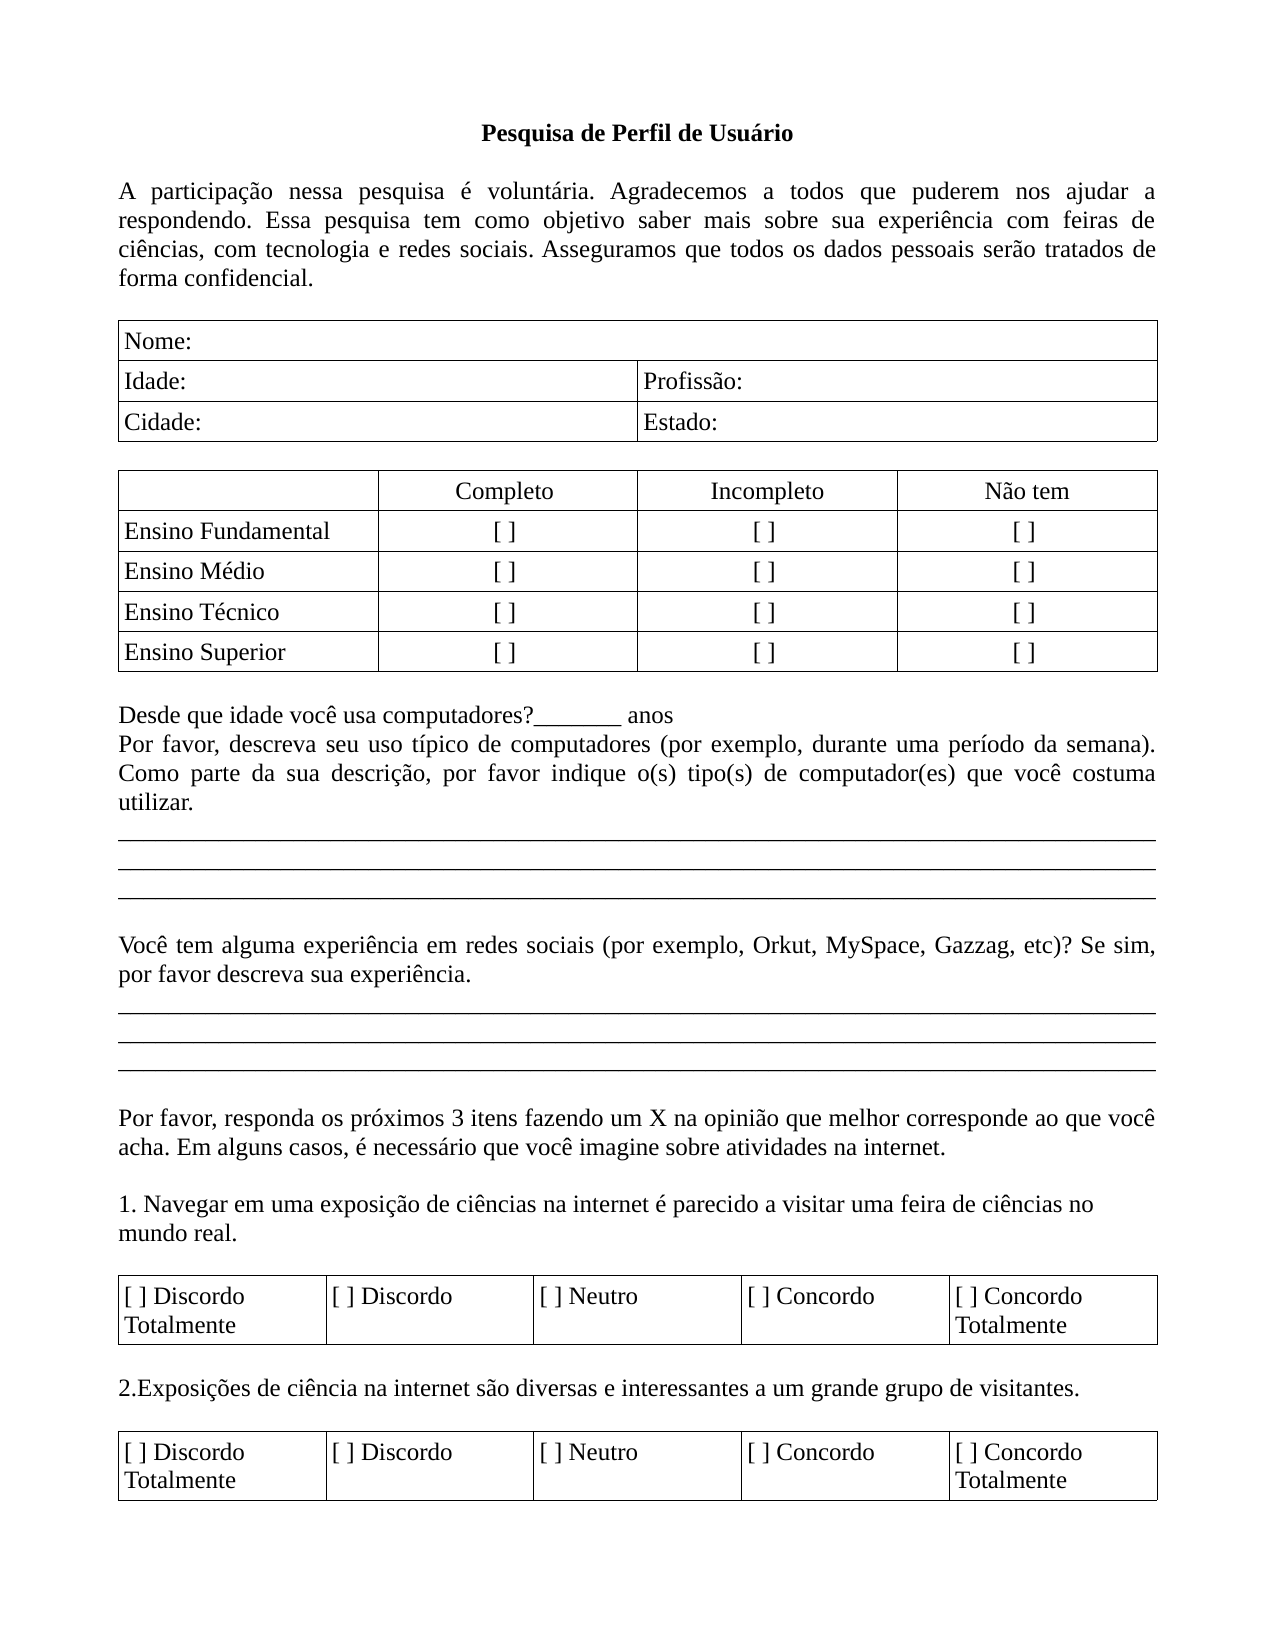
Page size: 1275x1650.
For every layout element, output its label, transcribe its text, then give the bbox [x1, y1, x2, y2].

table_cell Profissão: [638, 361, 1157, 401]
table_cell [ ] [379, 632, 637, 671]
text 1. Navegar em uma exposição de ciências na internet é parecido a visitar uma feira de ciências no mundo real. [118, 1189, 1157, 1247]
table_header [ ] Neutro [534, 1432, 741, 1500]
table_header [ ] Concordo Totalmente [950, 1276, 1157, 1344]
text Por favor, responda os próximos 3 itens fazendo um X na opinião que melhor corresponde ao que você acha. Em alguns casos, é necessário que você imagine sobre atividades na internet. [118, 1103, 1157, 1160]
table_cell [ ] [898, 552, 1157, 591]
table_cell [ ] [898, 592, 1157, 631]
table_header [ ] Concordo [742, 1276, 949, 1344]
table_header [ ] Discordo [327, 1276, 533, 1344]
text Por favor, descreva seu uso típico de computadores (por exemplo, durante uma período da semana). Como parte da sua descrição, por favor indique o(s) tipo(s) de computador(es) que você costuma utilizar. [118, 729, 1157, 815]
table_header [ ] Concordo [742, 1432, 949, 1500]
table_header Nome: [119, 321, 1157, 360]
text ___________________________________________________________________________________ [118, 873, 1157, 902]
table_cell [ ] [379, 592, 637, 631]
text ___________________________________________________________________________________ [118, 1045, 1157, 1074]
table_header [ ] Neutro [534, 1276, 741, 1344]
table_header Não tem [898, 471, 1157, 510]
table_header [ ] Discordo Totalmente [119, 1276, 326, 1344]
text Desde que idade você usa computadores?_______ anos [118, 700, 1157, 729]
table_cell [ ] [638, 632, 897, 671]
table_cell Ensino Técnico [119, 592, 378, 631]
table_header [ ] Discordo Totalmente [119, 1432, 326, 1500]
table_cell Idade: [119, 361, 637, 401]
text ___________________________________________________________________________________ [118, 815, 1157, 844]
table_cell Estado: [638, 402, 1157, 441]
text ___________________________________________________________________________________ [118, 988, 1157, 1017]
table_header [119, 471, 378, 510]
text ___________________________________________________________________________________ [118, 844, 1157, 873]
table_cell Ensino Superior [119, 632, 378, 671]
table_header Incompleto [638, 471, 897, 510]
table_cell [ ] [898, 632, 1157, 671]
table_cell Cidade: [119, 402, 637, 441]
text ___________________________________________________________________________________ [118, 1017, 1157, 1045]
text A participação nessa pesquisa é voluntária. Agradecemos a todos que puderem nos ajudar a respondendo. Essa pesquisa tem como objetivo saber mais sobre sua experiência com feiras de ciências, com tecnologia e redes sociais. Asseguramos que todos os dados pessoais serão tratados de forma confidencial. [118, 176, 1157, 291]
table_header [ ] Concordo Totalmente [950, 1432, 1157, 1500]
table_cell [ ] [379, 511, 637, 551]
table_cell [ ] [379, 552, 637, 591]
text Você tem alguma experiência em redes sociais (por exemplo, Orkut, MySpace, Gazzag, etc)? Se sim, por favor descreva sua experiência. [118, 930, 1157, 988]
table_header Completo [379, 471, 637, 510]
table_cell [ ] [638, 592, 897, 631]
table_cell [ ] [898, 511, 1157, 551]
table_cell [ ] [638, 552, 897, 591]
text 2.Exposições de ciência na internet são diversas e interessantes a um grande grupo de visitantes. [118, 1373, 1157, 1402]
table_cell [ ] [638, 511, 897, 551]
table_cell Ensino Fundamental [119, 511, 378, 551]
table_cell Ensino Médio [119, 552, 378, 591]
table_header [ ] Discordo [327, 1432, 533, 1500]
